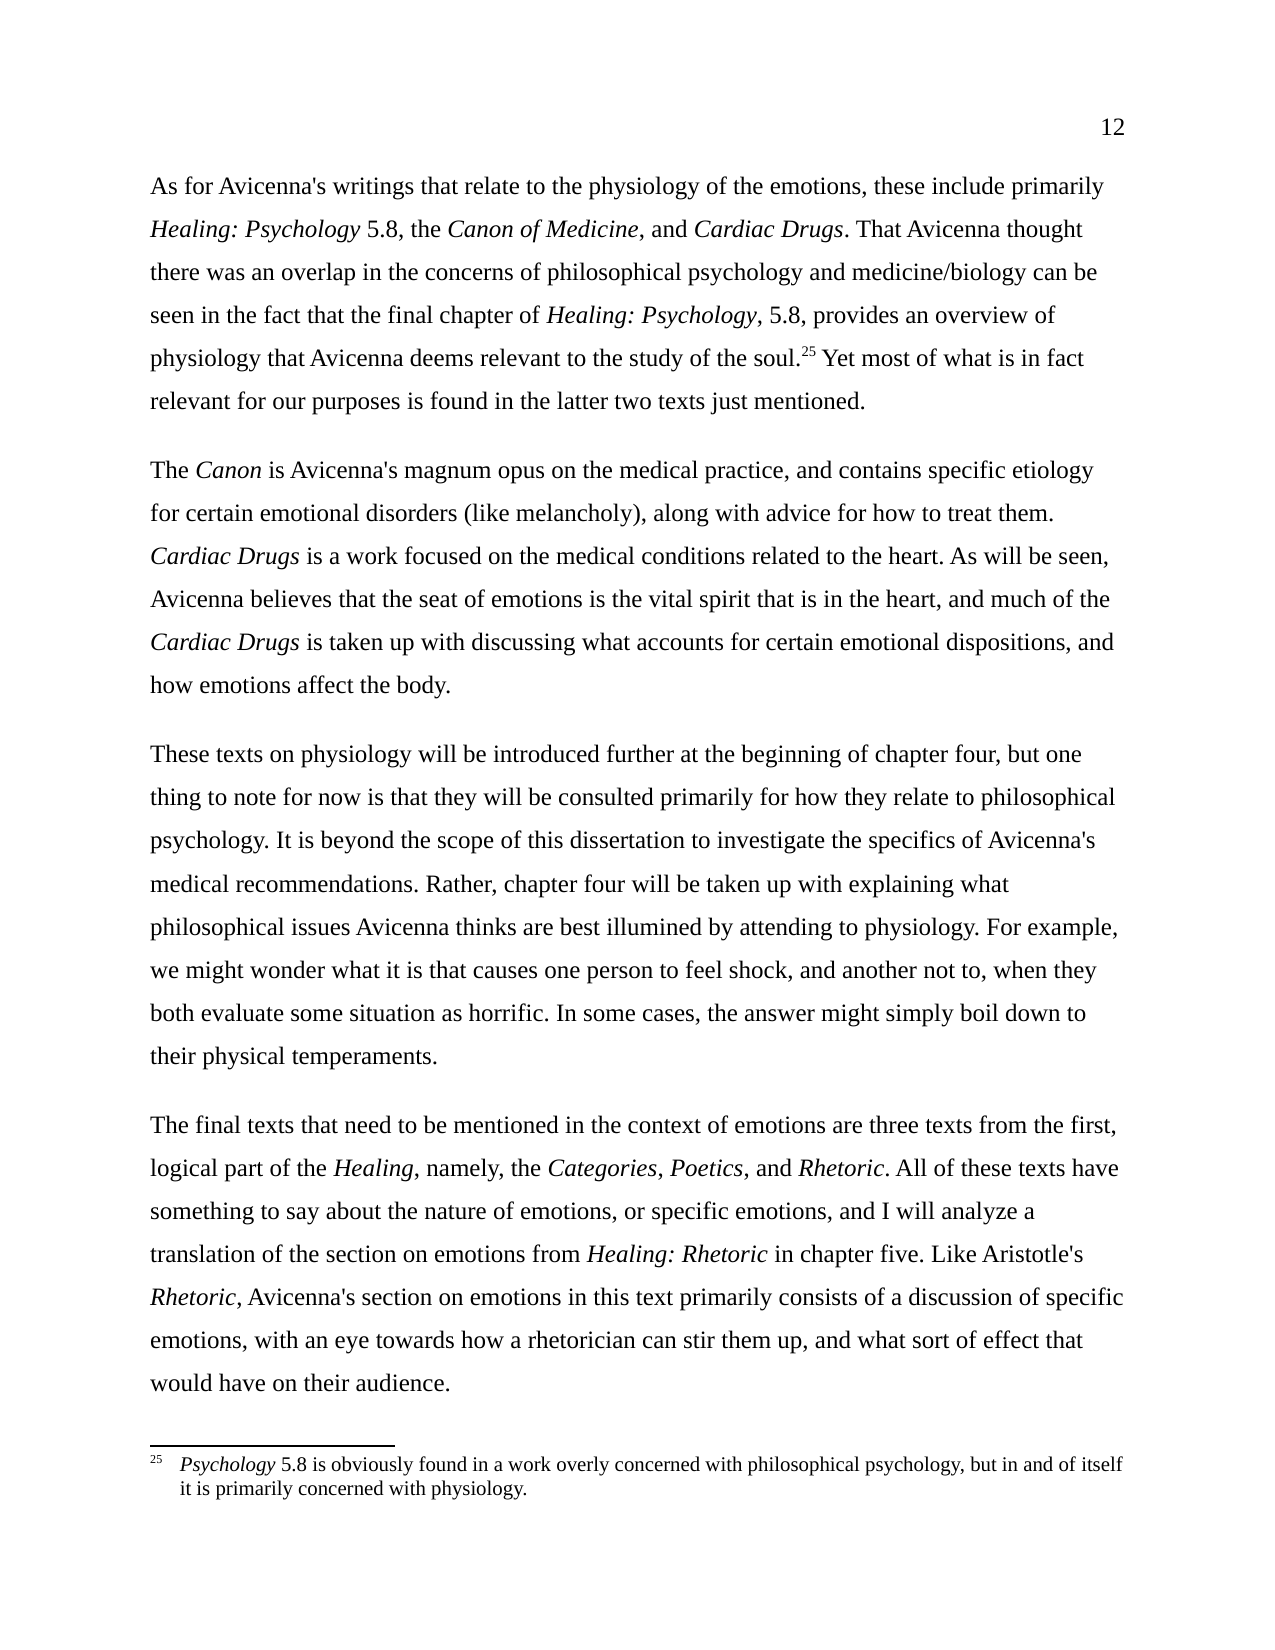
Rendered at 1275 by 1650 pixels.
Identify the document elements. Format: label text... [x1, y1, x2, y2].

text The Canon is Avicenna's magnum opus on the medical practice, and contains specific etiology for certain emotional disorders (like melancholy), along with advice for how to treat them. Cardiac Drugs is a work focused on the medical conditions related to the heart. As will be seen, Avicenna believes that the seat of emotions is the vital spirit that is in the heart, and much of the Cardiac Drugs is taken up with discussing what accounts for certain emotional dispositions, and how emotions affect the body. [150, 455, 1125, 699]
text The final texts that need to be mentioned in the context of emotions are three texts from the first, logical part of the Healing, namely, the Categories, Poetics, and Rhetoric. All of these texts have something to say about the nature of emotions, or specific emotions, and I will analyze a translation of the section on emotions from Healing: Rhetoric in chapter five. Like Aristotle's Rhetoric, Avicenna's section on emotions in this text primarily consists of a discussion of specific emotions, with an eye towards how a rhetorician can stir them up, and what sort of effect that would have on their audience. [150, 1110, 1125, 1397]
text As for Avicenna's writings that relate to the physiology of the emotions, these include primarily Healing: Psychology 5.8, the Canon of Medicine, and Cardiac Drugs. That Avicenna thought there was an overlap in the concerns of philosophical psychology and medicine/biology can be seen in the fact that the final chapter of Healing: Psychology, 5.8, provides an overview of physiology that Avicenna deems relevant to the study of the soul. Yet most of what is in fact relevant for our purposes is found in the latter two texts just mentioned. [150, 171, 1125, 415]
text These texts on physiology will be introduced further at the beginning of chapter four, but one thing to note for now is that they will be consulted primarily for how they relate to philosophical psychology. It is beyond the scope of this dissertation to investigate the specifics of Avicenna's medical recommendations. Rather, chapter four will be taken up with explaining what philosophical issues Avicenna thinks are best illumined by attending to physiology. For example, we might wonder what it is that causes one person to feel shock, and another not to, when they both evaluate some situation as horrific. In some cases, the answer might simply boil down to their physical temperaments. [150, 739, 1125, 1070]
text Psychology 5.8 is obviously found in a work overly concerned with philosophical psychology, but in and of itself it is primarily concerned with physiology. [150, 1452, 1125, 1500]
